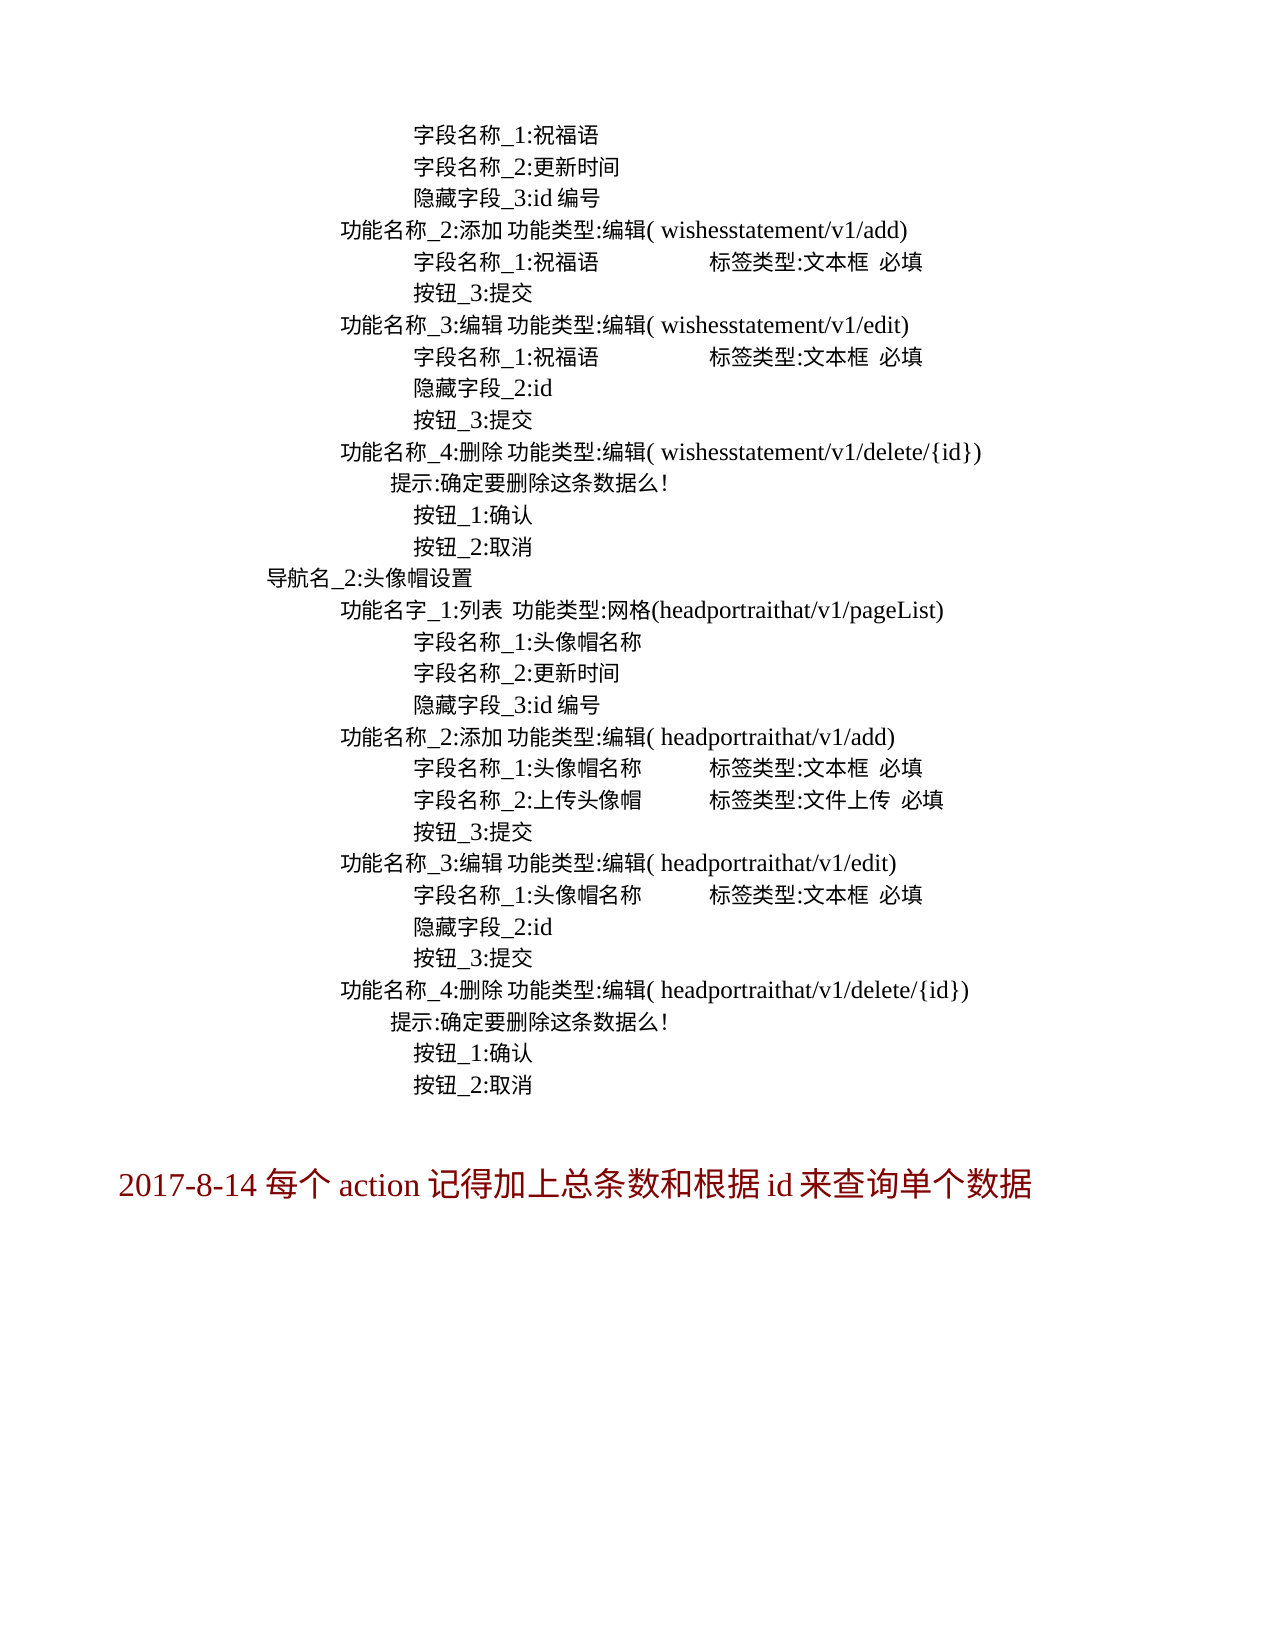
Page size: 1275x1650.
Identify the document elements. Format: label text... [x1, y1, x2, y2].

text 隐藏字段_2:id [118, 910, 1157, 941]
text 字段名称_1:祝福语 标签类型:文本框 必填 [118, 245, 1157, 276]
text 提示:确定要删除这条数据么！ [118, 466, 1157, 498]
text 字段名称_1:头像帽名称 [118, 625, 1157, 656]
text 按钮_2:取消 [118, 1068, 1157, 1100]
text 2017-8-14 每个action记得加上总条数和根据id来查询单个数据 [118, 1157, 1157, 1206]
text 字段名称_1:头像帽名称 标签类型:文本框 必填 [118, 751, 1157, 783]
text 功能名称_2:添加 功能类型:编辑( headportraithat/v1/add) [118, 720, 1157, 751]
text 字段名称_2:上传头像帽 标签类型:文件上传 必填 [118, 783, 1157, 815]
text 字段名称_1:头像帽名称 标签类型:文本框 必填 [118, 878, 1157, 910]
text 字段名称_1:祝福语 标签类型:文本框 必填 [118, 340, 1157, 371]
text 字段名称_1:祝福语 [118, 118, 1157, 150]
text 按钮_3:提交 [118, 941, 1157, 973]
text 隐藏字段_3:id编号 [118, 688, 1157, 720]
text 按钮_3:提交 [118, 403, 1157, 435]
text 功能名称_4:删除 功能类型:编辑( wishesstatement/v1/delete/{id}) [118, 435, 1157, 466]
text 功能名称_3:编辑 功能类型:编辑( headportraithat/v1/edit) [118, 846, 1157, 878]
text 提示:确定要删除这条数据么！ [118, 1005, 1157, 1036]
text 按钮_3:提交 [118, 815, 1157, 846]
text 功能名称_4:删除 功能类型:编辑( headportraithat/v1/delete/{id}) [118, 973, 1157, 1005]
text 字段名称_2:更新时间 [118, 150, 1157, 181]
text 功能名称_2:添加 功能类型:编辑( wishesstatement/v1/add) [118, 213, 1157, 245]
text 按钮_2:取消 [118, 530, 1157, 561]
text 按钮_1:确认 [118, 1036, 1157, 1068]
text 功能名称_3:编辑 功能类型:编辑( wishesstatement/v1/edit) [118, 308, 1157, 340]
text 隐藏字段_2:id [118, 371, 1157, 403]
text 按钮_3:提交 [118, 276, 1157, 308]
text 导航名_2:头像帽设置 [118, 561, 1157, 593]
text 字段名称_2:更新时间 [118, 656, 1157, 688]
text 功能名字_1:列表 功能类型:网格(headportraithat/v1/pageList) [118, 593, 1157, 625]
text 隐藏字段_3:id编号 [118, 181, 1157, 213]
text 按钮_1:确认 [118, 498, 1157, 530]
